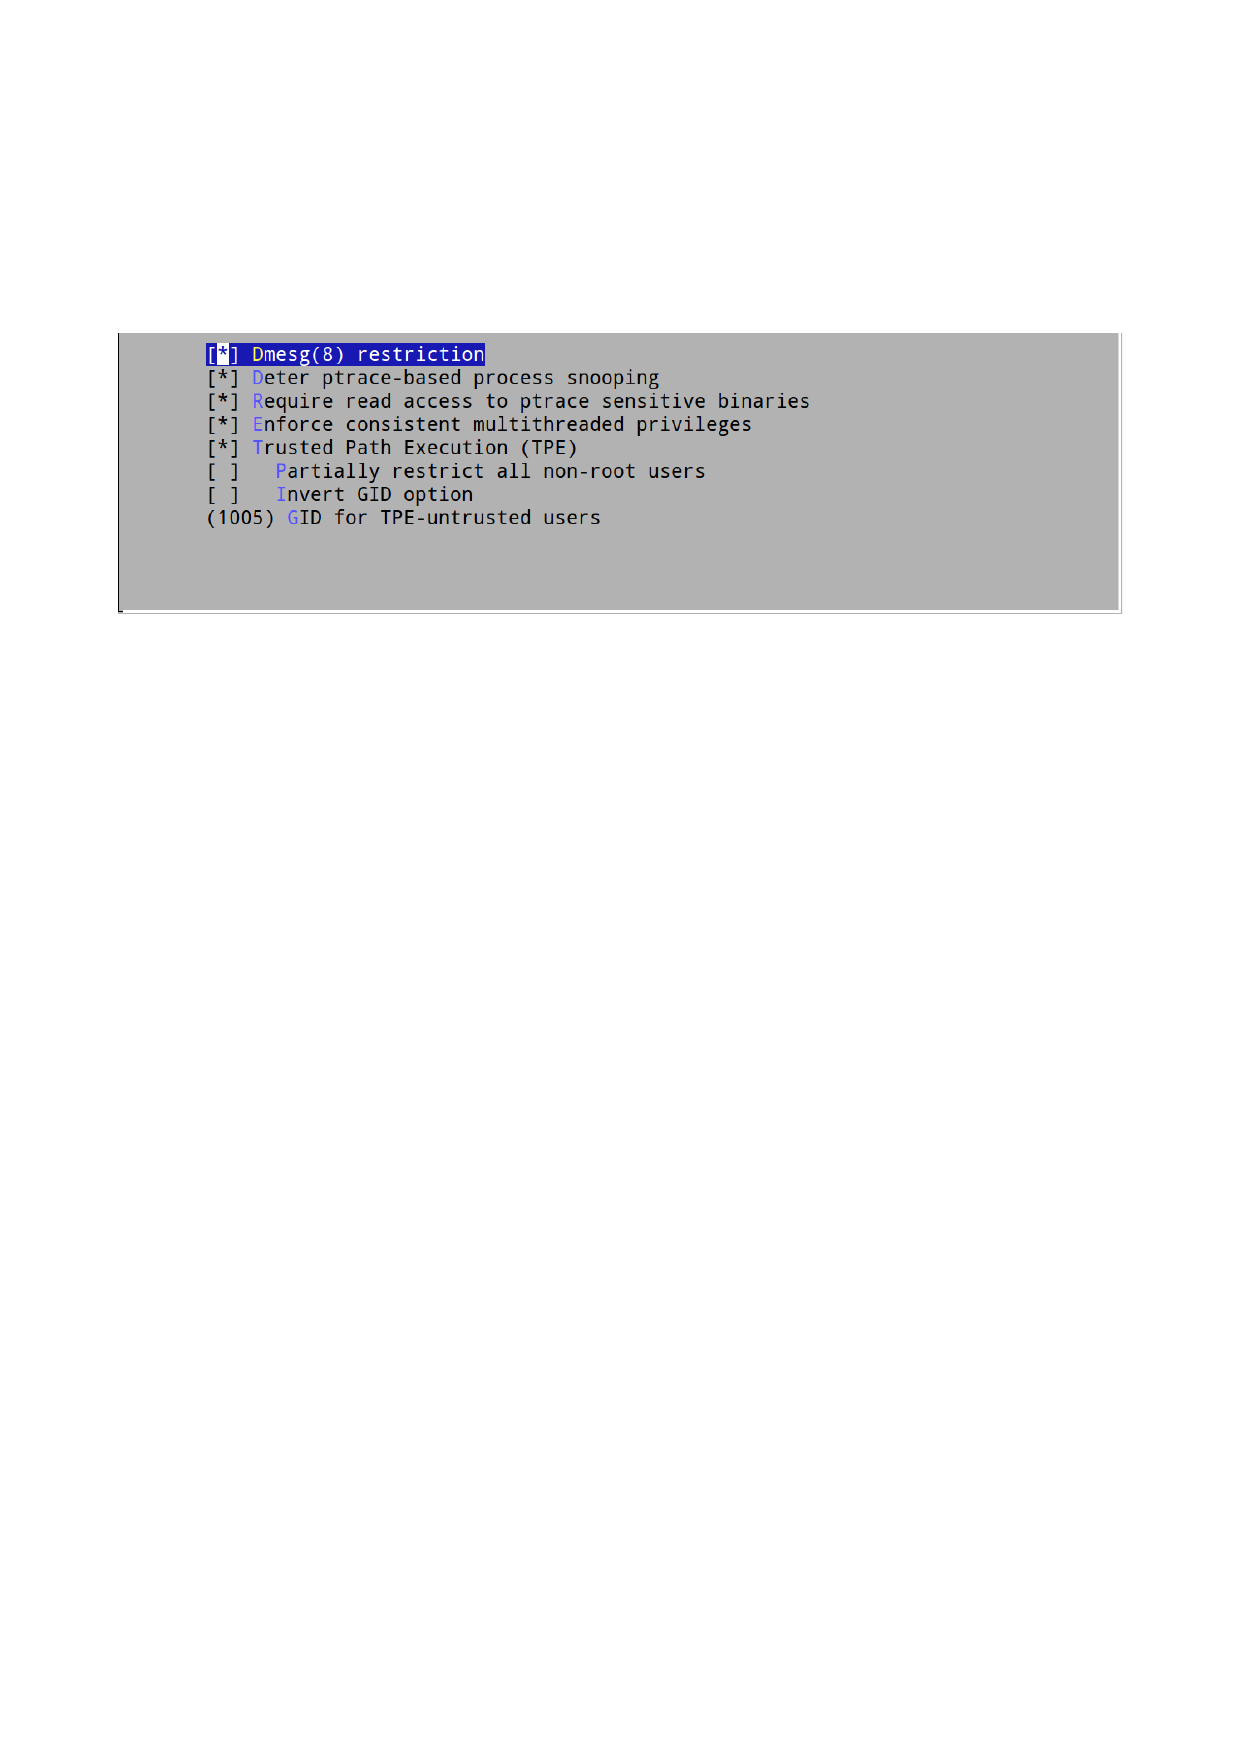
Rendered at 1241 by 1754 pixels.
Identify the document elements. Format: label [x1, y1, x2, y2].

picture [118, 333, 1123, 614]
